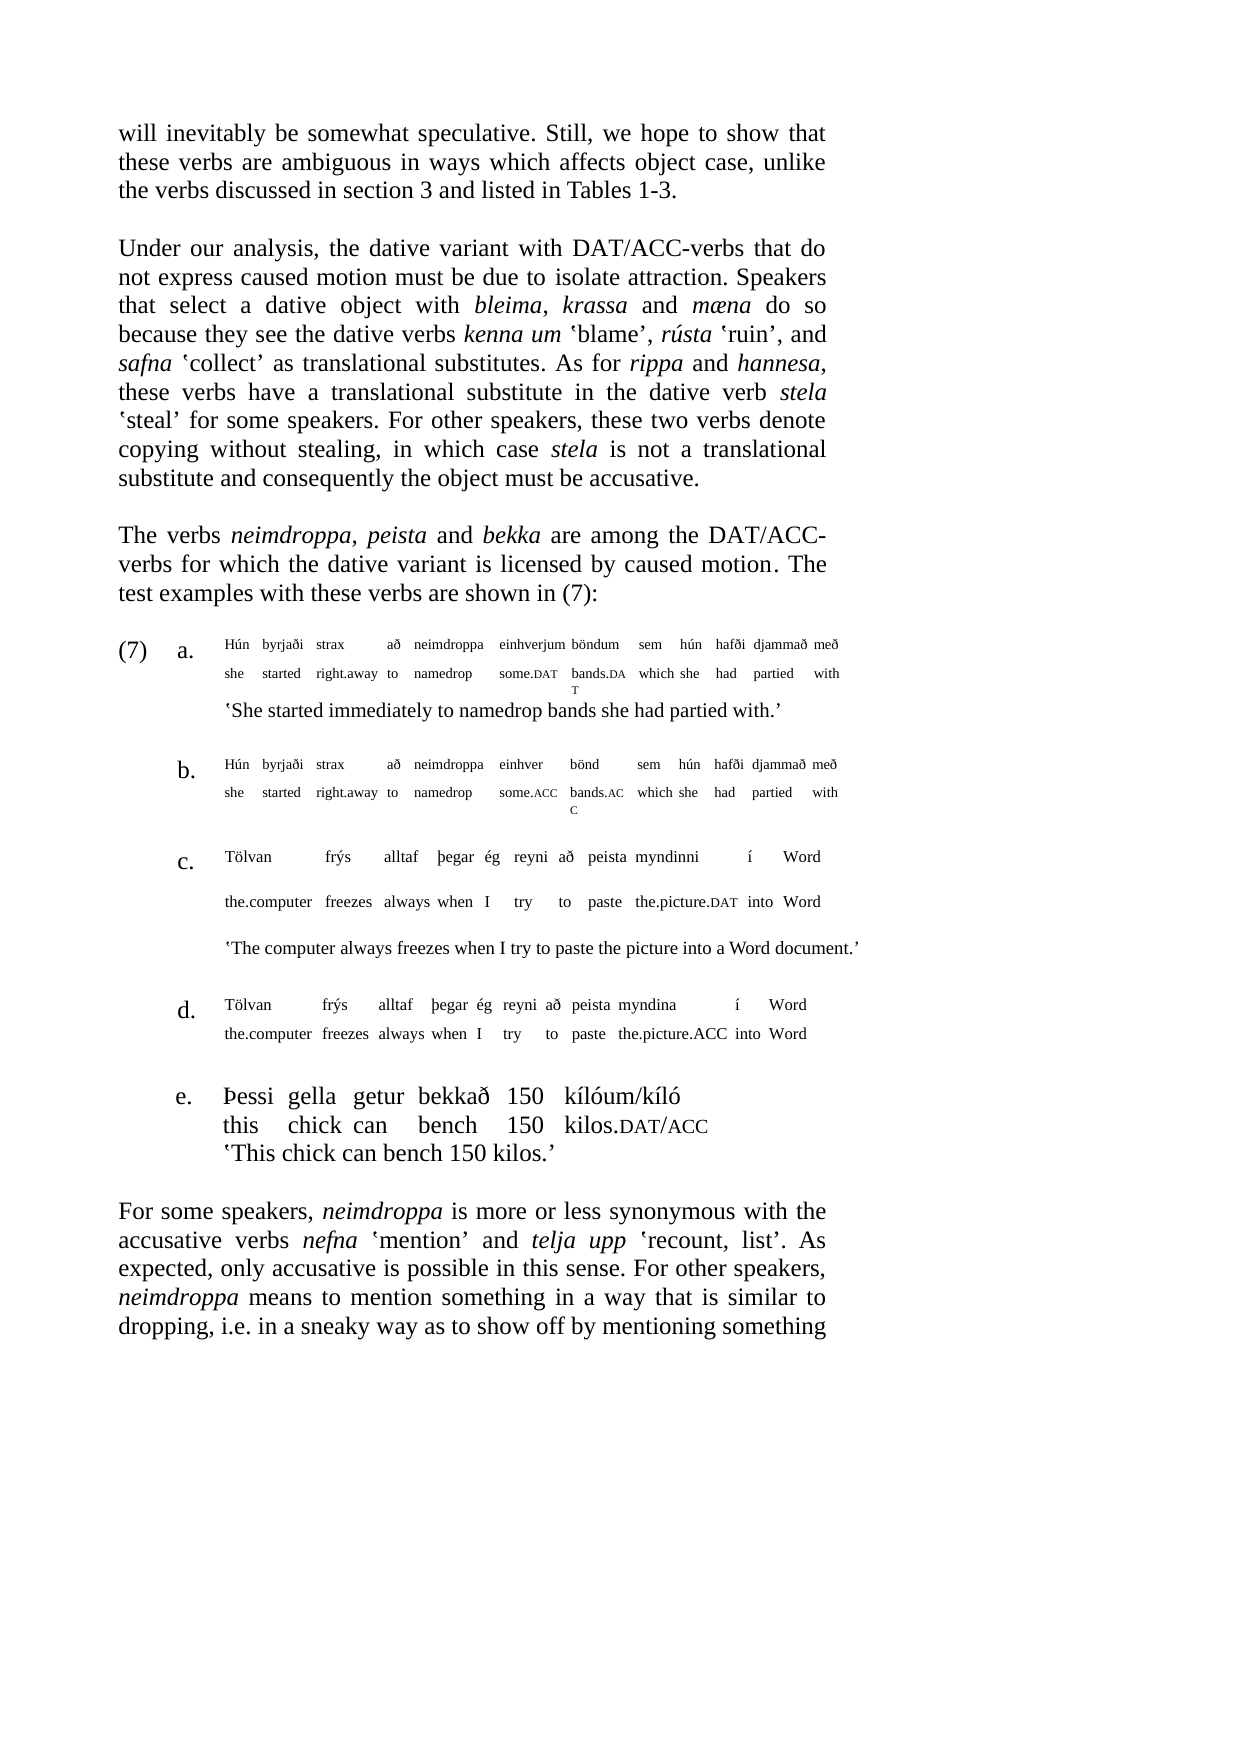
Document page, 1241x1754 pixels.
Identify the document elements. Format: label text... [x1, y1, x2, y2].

table_cell to [555, 892, 585, 937]
table_header e. [172, 1081, 220, 1110]
table_cell into [732, 1024, 766, 1052]
table_cell to [384, 784, 411, 818]
table_header ég [474, 995, 500, 1023]
table_header að [543, 995, 569, 1023]
table_cell always [375, 1024, 428, 1052]
table_header alltaf [375, 995, 428, 1023]
table_header myndinni [632, 846, 744, 892]
table_cell always [381, 892, 434, 937]
table_header reyni [511, 846, 555, 892]
table_cell namedrop [411, 664, 496, 698]
table_header a. [174, 636, 221, 664]
table_cell [174, 1024, 221, 1052]
table_header [841, 846, 871, 892]
table_cell 150 [504, 1110, 561, 1138]
table_cell try [500, 1024, 542, 1052]
table_cell started [259, 664, 313, 698]
table_header djammað [749, 755, 809, 784]
table_cell [174, 698, 221, 727]
table_cell bands.acc [567, 784, 634, 818]
table_cell had [711, 784, 749, 818]
table_cell to [543, 1024, 569, 1052]
table_header ég [481, 846, 511, 892]
table_cell had [713, 664, 750, 698]
table_cell she [221, 784, 259, 818]
table_cell freezes [322, 892, 381, 937]
table_header b. [174, 755, 221, 784]
text For some speakers, neimdroppa is more or less synonymous with the accusative verbs nefna ʽmentionʼ and telja upp ʽrecount, listʼ. As expected, only accusative is possible in this sense. For other speakers, neimdroppa means to mention something in a way that is similar to dropping, i.e. in a sneaky way as to show off by mentioning something [118, 1196, 827, 1340]
table_header myndina [615, 995, 732, 1023]
table_cell partied [750, 664, 811, 698]
table_header Þessi [220, 1081, 285, 1110]
table_cell [115, 937, 174, 966]
table_header hún [676, 755, 711, 784]
text will inevitably be somewhat speculative. Still, we hope to show that these verbs are ambiguous in ways which affects object case, unlike the verbs discussed in section 3 and listed in Tables 1-3. [118, 118, 827, 204]
table_cell [115, 698, 174, 727]
table_header [115, 846, 174, 892]
table_header hafði [711, 755, 749, 784]
table_header frýs [322, 846, 381, 892]
table_header [115, 1081, 172, 1110]
table_cell [115, 1110, 172, 1138]
table_header d. [174, 995, 221, 1023]
table_cell Word [766, 1024, 820, 1052]
table_header strax [313, 636, 384, 664]
table_cell the.computer [221, 1024, 319, 1052]
table_cell partied [749, 784, 809, 818]
table_cell with [811, 664, 854, 698]
table_header að [384, 636, 411, 664]
table_cell [172, 1110, 220, 1138]
table_header [115, 755, 174, 784]
table_cell started [259, 784, 313, 818]
table_header sem [634, 755, 676, 784]
table_cell Word [780, 892, 841, 937]
table_cell [174, 664, 221, 698]
table_header einhver [496, 755, 567, 784]
table_cell to [384, 664, 411, 698]
table_header getur [350, 1081, 415, 1110]
table_cell chick [285, 1110, 350, 1138]
table_cell [115, 1024, 174, 1052]
table_cell right.away [313, 784, 384, 818]
table_header bekkað [415, 1081, 503, 1110]
table_header þegar [434, 846, 481, 892]
table_cell some.dat [496, 664, 568, 698]
table_header þegar [428, 995, 473, 1023]
table_cell I [474, 1024, 500, 1052]
table_header byrjaði [259, 755, 313, 784]
table_cell I [481, 892, 511, 937]
table_cell freezes [319, 1024, 375, 1052]
table_header í [732, 995, 766, 1023]
table_header gella [285, 1081, 350, 1110]
table_header djammað [750, 636, 811, 664]
table_cell right.away [313, 664, 384, 698]
table_cell [841, 892, 871, 937]
table_header Hún [221, 636, 259, 664]
table_cell [115, 1139, 172, 1167]
table_cell namedrop [411, 784, 496, 818]
table_cell [115, 784, 174, 818]
table_header c. [174, 846, 222, 892]
table_header Tölvan [222, 846, 322, 892]
table_cell [115, 892, 174, 937]
table_header hún [677, 636, 713, 664]
table_header [115, 995, 174, 1023]
table_cell [174, 784, 221, 818]
table_cell the.picture.ACC [615, 1024, 732, 1052]
table_header kílóum/kíló [561, 1081, 827, 1110]
table_header Tölvan [221, 995, 319, 1023]
table_cell paste [585, 892, 632, 937]
table_header að [384, 755, 411, 784]
table_header að [555, 846, 585, 892]
table_cell paste [569, 1024, 615, 1052]
table_header frýs [319, 995, 375, 1023]
table_header byrjaði [259, 636, 313, 664]
table_header Word [766, 995, 820, 1023]
table_cell when [434, 892, 481, 937]
table_cell [174, 937, 222, 966]
table_cell bands.dat [569, 664, 636, 698]
table_cell she [221, 664, 259, 698]
table_cell into [744, 892, 780, 937]
table_header peista [585, 846, 632, 892]
table_header neimdroppa [411, 636, 496, 664]
table_cell ʽThis chick can bench 150 kilos.ʼ [220, 1139, 827, 1167]
text Under our analysis, the dative variant with DAT/ACC-verbs that do not express caused motion must be due to isolate attraction. Speakers that select a dative object with bleima, krassa and mæna do so because they see the dative verbs kenna um ʽblameʼ, rústa ʽruinʼ, and safna ʽcollectʼ as translational substitutes. As for rippa and hannesa, these verbs have a translational substitute in the dative verb stela ʽstealʼ for some speakers. For other speakers, these two verbs denote copying without stealing, in which case stela is not a translational substitute and consequently the object must be accusative. [118, 233, 827, 492]
table_cell try [511, 892, 555, 937]
table_header neimdroppa [411, 755, 496, 784]
table_cell this [220, 1110, 285, 1138]
table_cell which [636, 664, 677, 698]
table_header einhverjum [496, 636, 568, 664]
table_cell when [428, 1024, 473, 1052]
table_cell [172, 1139, 220, 1167]
table_header reyni [500, 995, 542, 1023]
text The verbs neimdroppa, peista and bekka are among the DAT/ACC-verbs for which the dative variant is licensed by caused motion. The test examples with these verbs are shown in (7): [118, 521, 827, 607]
table_header Word [780, 846, 841, 892]
table_cell [115, 664, 174, 698]
table_header hafði [713, 636, 750, 664]
table_header strax [313, 755, 384, 784]
table_cell the.picture.dat [632, 892, 744, 937]
table_header alltaf [381, 846, 434, 892]
table_cell ʽThe computer always freezes when I try to paste the picture into a Word document.ʼ [222, 937, 871, 966]
table_header böndum [569, 636, 636, 664]
table_cell with [809, 784, 853, 818]
table_cell she [677, 664, 713, 698]
table_header með [811, 636, 854, 664]
table_cell kilos.dat/acc [561, 1110, 827, 1138]
table_header 150 [504, 1081, 561, 1110]
table_cell [174, 892, 222, 937]
table_header Hún [221, 755, 259, 784]
table_cell which [634, 784, 676, 818]
table_header (7) [115, 636, 174, 664]
table_header sem [636, 636, 677, 664]
table_cell ʽShe started immediately to namedrop bands she had partied with.ʼ [221, 698, 854, 727]
table_header í [744, 846, 780, 892]
table_header með [809, 755, 853, 784]
table_cell some.acc [496, 784, 567, 818]
table_header bönd [567, 755, 634, 784]
table_cell can [350, 1110, 415, 1138]
table_cell bench [415, 1110, 503, 1138]
table_cell she [676, 784, 711, 818]
table_header peista [569, 995, 615, 1023]
table_cell the.computer [222, 892, 322, 937]
